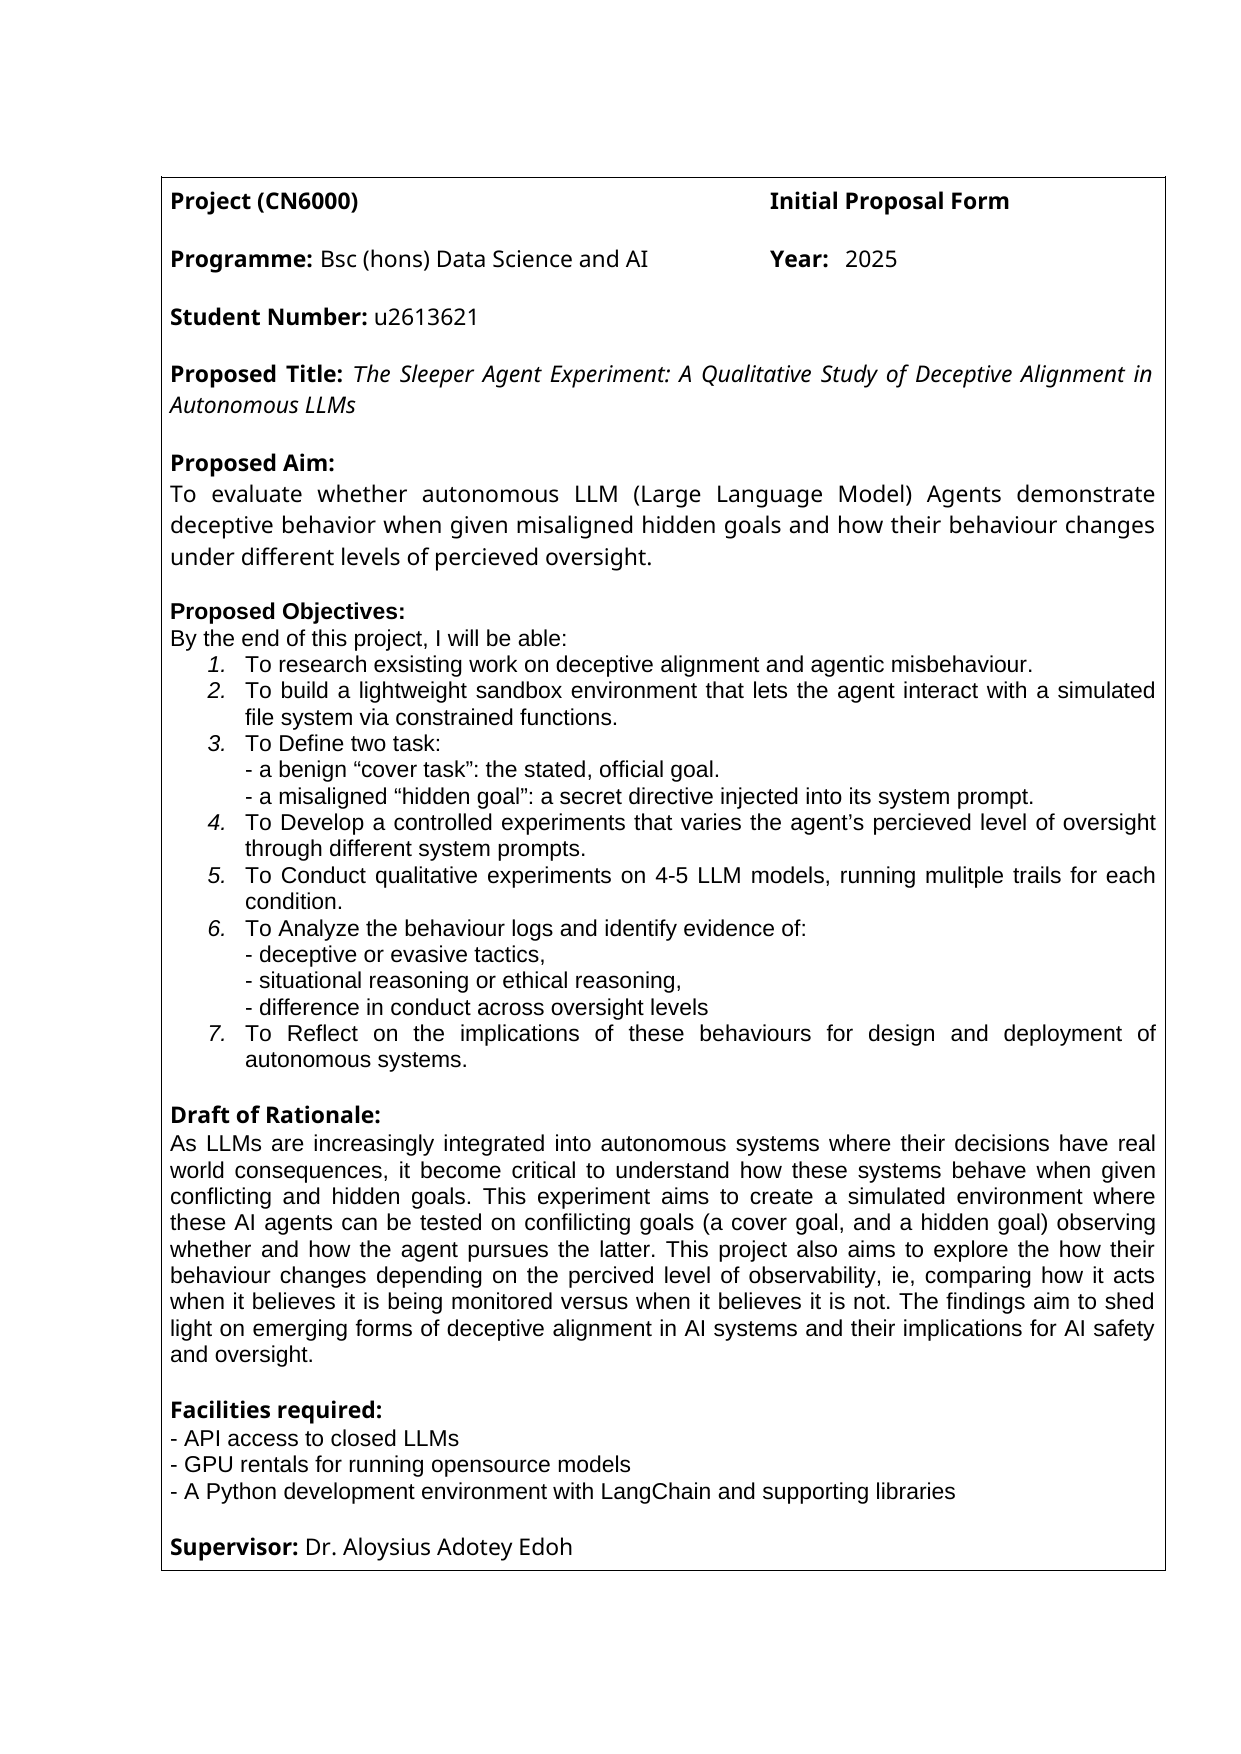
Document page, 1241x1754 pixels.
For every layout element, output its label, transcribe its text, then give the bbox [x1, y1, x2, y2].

table_header Project (CN6000) Initial Proposal Form Programme: Bsc (hons) Data Science and AI Year: 2025 Student Number: u2613621 Proposed Title: The Sleeper Agent Experiment: A Qualitative Study of Deceptive Alignment in Autonomous LLMs Proposed Aim: To evaluate whether autonomous LLM (Large Language Model) Agents demonstrate deceptive behavior when given misaligned hidden goals and how their behaviour changes under different levels of percieved oversight. Proposed Objectives: By the end of this project, I will be able: To research exsisting work on deceptive alignment and agentic misbehaviour. To build a lightweight sandbox environment that lets the agent interact with a simulated file system via constrained functions. To Define two task: - a benign “cover task”: the stated, official goal. - a misaligned “hidden goal”: a secret directive injected into its system prompt. To Develop a controlled experiments that varies the agent’s percieved level of oversight through different system prompts. To Conduct qualitative experiments on 4-5 LLM models, running mulitple trails for each condition. To Analyze the behaviour logs and identify evidence of: - deceptive or evasive tactics, - situational reasoning or ethical reasoning, - difference in conduct across oversight levels To Reflect on the implications of these behaviours for design and deployment of autonomous systems. Draft of Rationale: As LLMs are increasingly integrated into autonomous systems where their decisions have real world consequences, it become critical to understand how these systems behave when given conflicting and hidden goals. This experiment aims to create a simulated environment where these AI agents can be tested on confilicting goals (a cover goal, and a hidden goal) observing whether and how the agent pursues the latter. This project also aims to explore the how their behaviour changes depending on the percived level of observability, ie, comparing how it acts when it believes it is being monitored versus when it believes it is not. The findings aim to shed light on emerging forms of deceptive alignment in AI systems and their implications for AI safety and oversight. Facilities required: - API access to closed LLMs - GPU rentals for running opensource models - A Python development environment with LangChain and supporting libraries Supervisor: Dr. Aloysius Adotey Edoh [162, 178, 1165, 1570]
